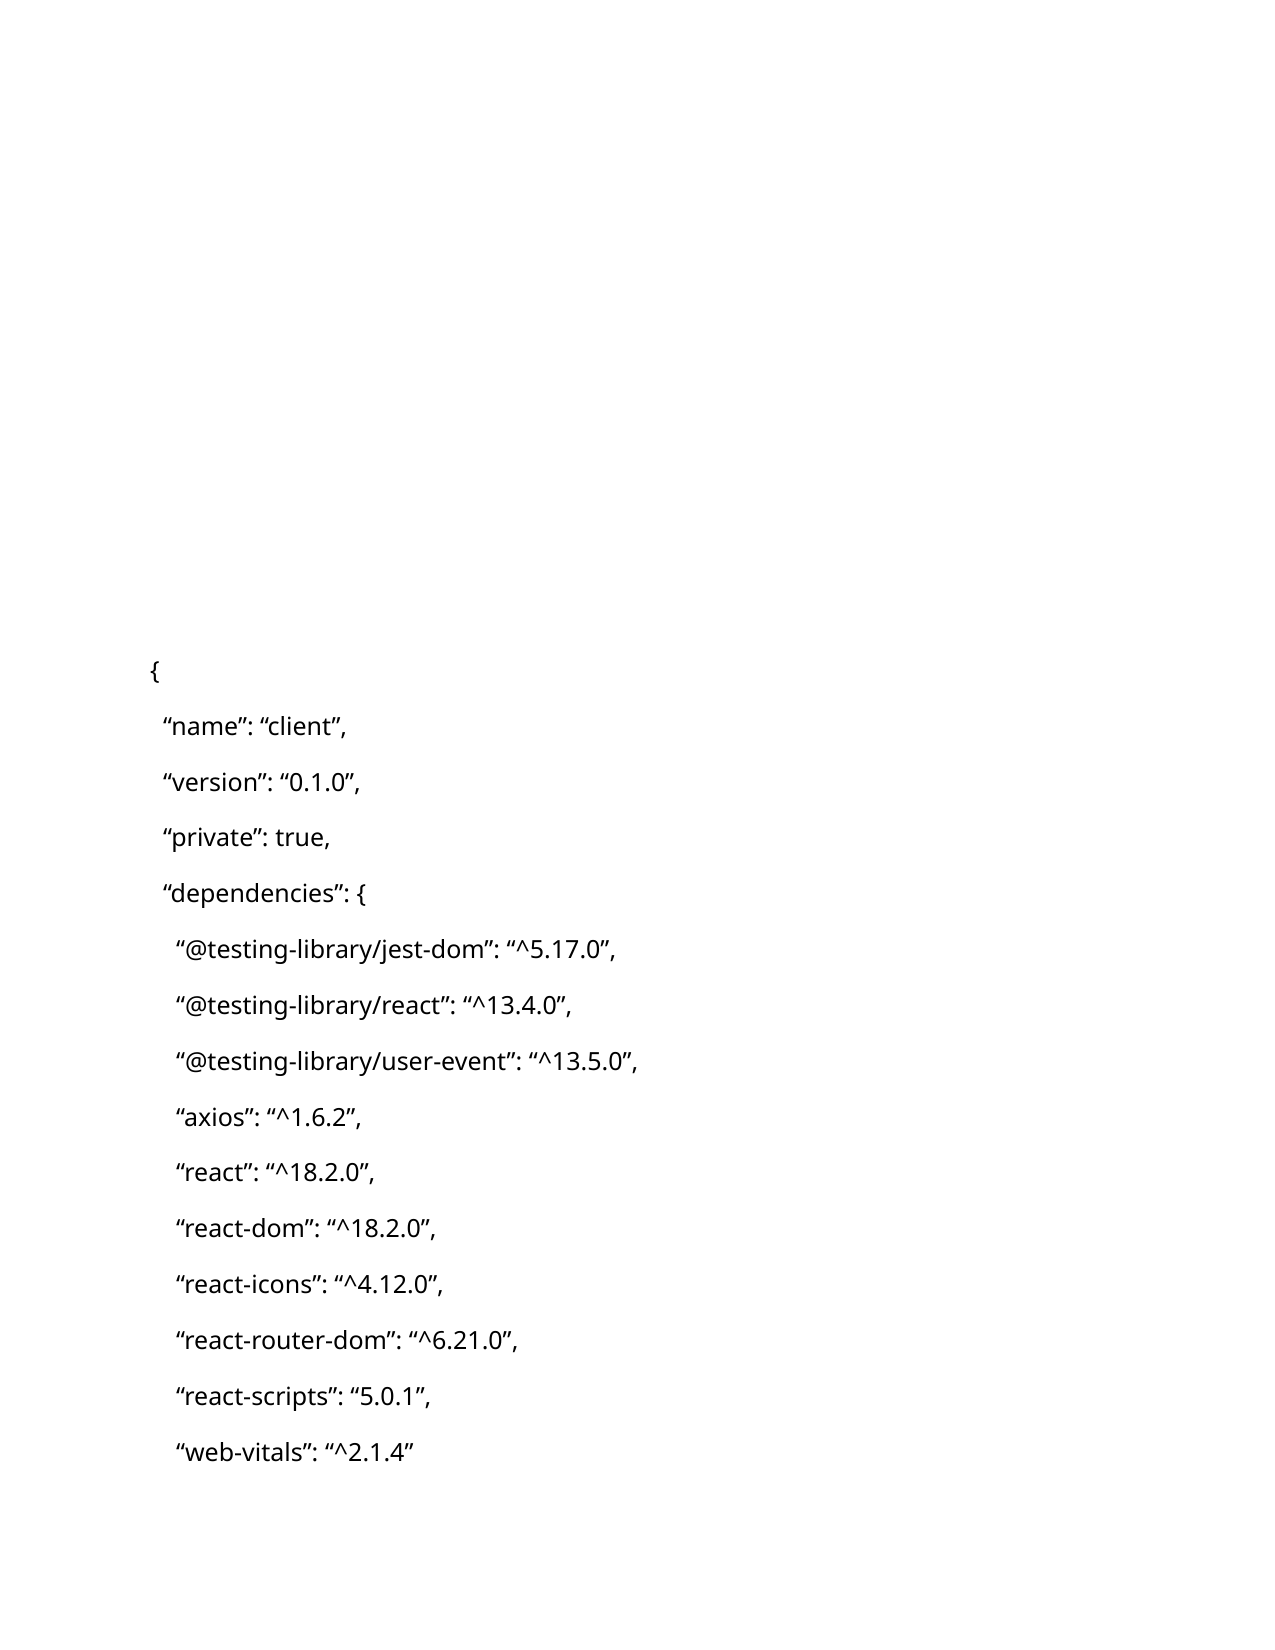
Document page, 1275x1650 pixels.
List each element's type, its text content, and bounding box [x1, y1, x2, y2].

text { [150, 652, 1125, 687]
text “react-icons”: “^4.12.0”, [150, 1267, 1125, 1301]
text “name”: “client”, [150, 708, 1125, 742]
text “private”: true, [150, 820, 1125, 854]
text “axios”: “^1.6.2”, [150, 1099, 1125, 1133]
text “@testing-library/user-event”: “^13.5.0”, [150, 1043, 1125, 1077]
text “react”: “^18.2.0”, [150, 1155, 1125, 1189]
text “react-router-dom”: “^6.21.0”, [150, 1322, 1125, 1357]
text “react-scripts”: “5.0.1”, [150, 1378, 1125, 1412]
text “dependencies”: { [150, 876, 1125, 910]
text “react-dom”: “^18.2.0”, [150, 1211, 1125, 1245]
text “web-vitals”: “^2.1.4” [150, 1434, 1125, 1468]
text “version”: “0.1.0”, [150, 764, 1125, 798]
text “@testing-library/react”: “^13.4.0”, [150, 987, 1125, 1022]
text “@testing-library/jest-dom”: “^5.17.0”, [150, 932, 1125, 966]
